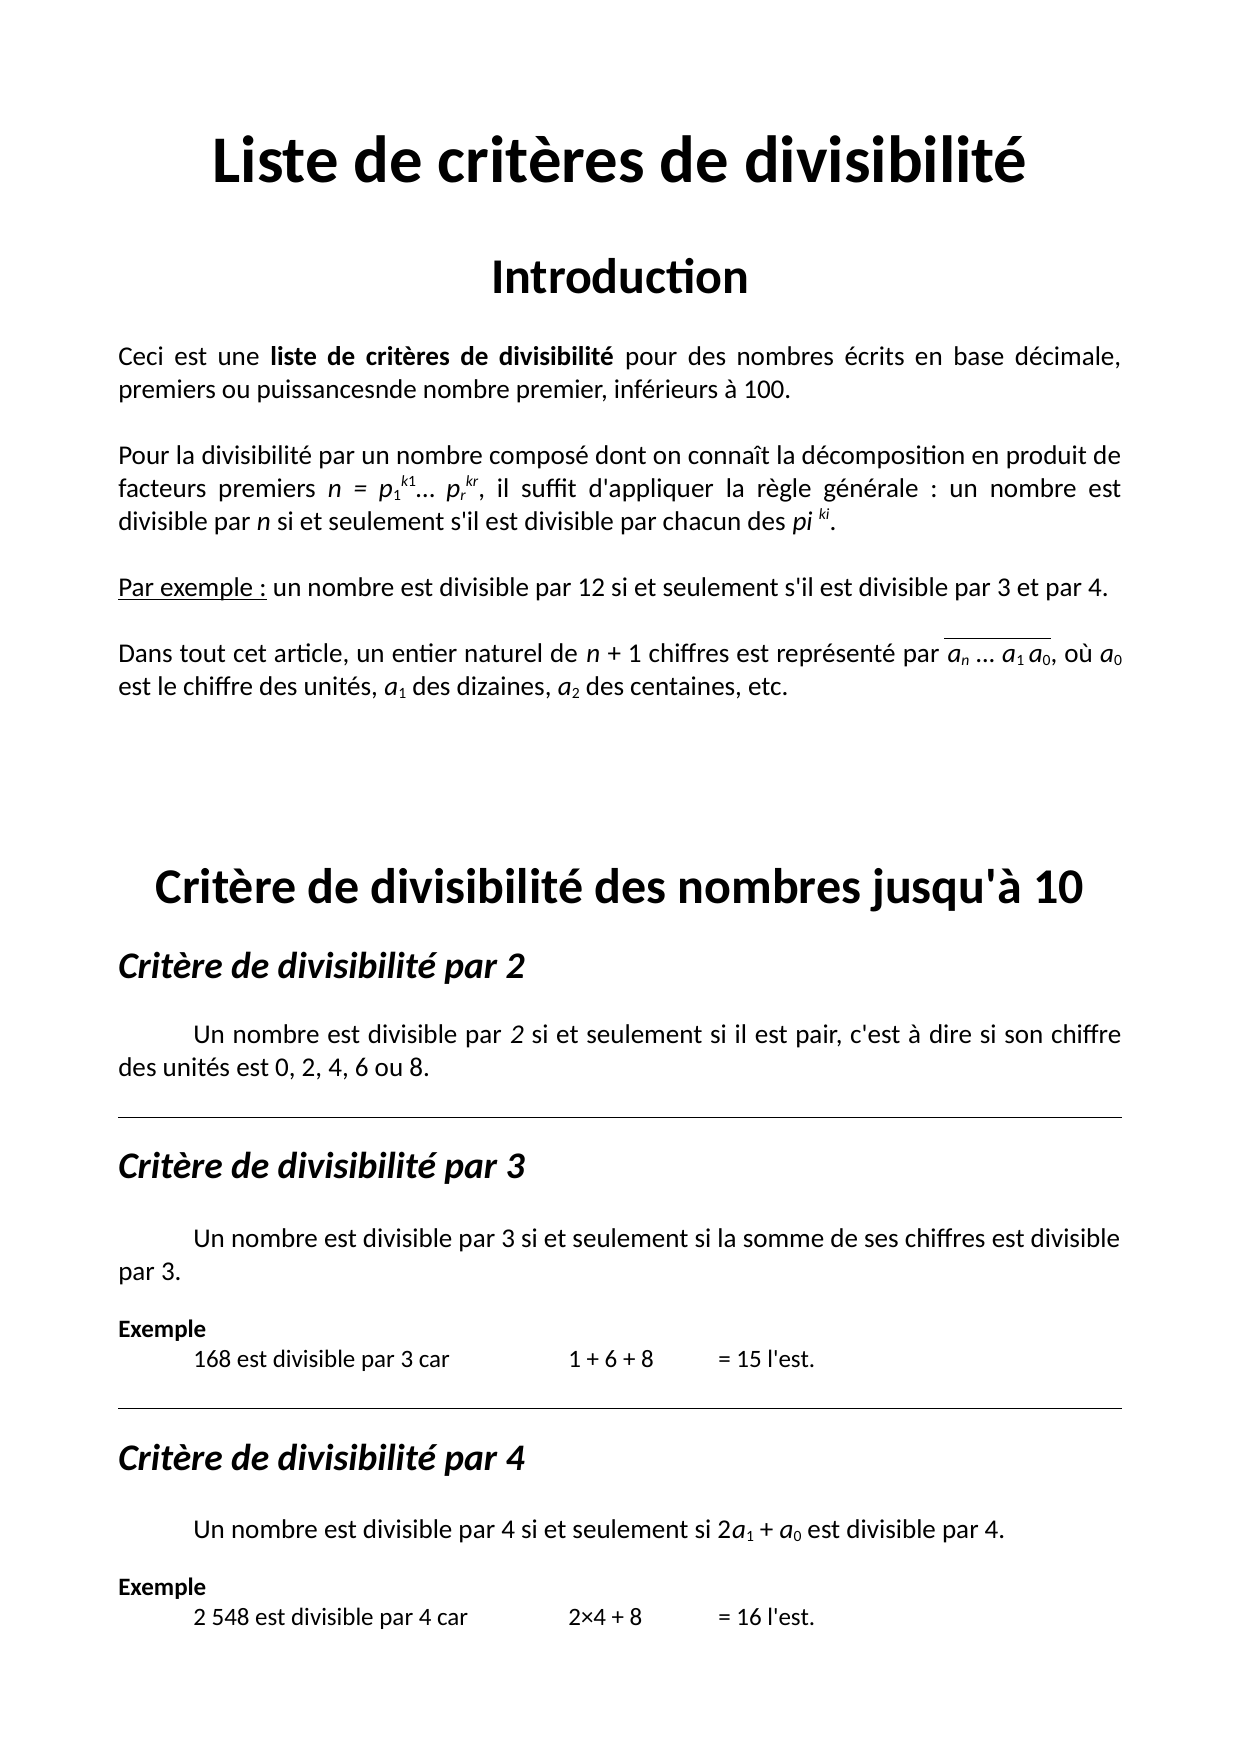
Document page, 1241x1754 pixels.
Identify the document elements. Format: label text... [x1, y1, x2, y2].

text Un nombre est divisible par 3 si et seulement si la somme de ses chiffres est divisible par 3. [118, 1221, 1122, 1287]
text Un nombre est divisible par 2 si et seulement si il est pair, c'est à dire si son chiffre des unités est 0, 2, 4, 6 ou 8. [118, 1017, 1122, 1083]
text Liste de critères de divisibilité [118, 118, 1122, 199]
text 2 548 est divisible par 4 car 2×4 + 8 = 16 l'est. [118, 1601, 1122, 1632]
text Ceci est une liste de critères de divisibilité pour des nombres écrits en base décimale, premiers ou puissancesnde nombre premier, inférieurs à 100. [118, 339, 1122, 405]
text Un nombre est divisible par 4 si et seulement si 2a1 + a0 est divisible par 4. [118, 1512, 1122, 1545]
text Introduction [118, 245, 1122, 306]
text Pour la divisibilité par un nombre composé dont on connaît la décomposition en produit de facteurs premiers n = p1k1… prkr, il suffit d'appliquer la règle générale : un nombre est divisible par n si et seulement s'il est divisible par chacun des pi ki. [118, 438, 1122, 537]
text Critère de divisibilité par 2 [118, 942, 1122, 987]
text Critère de divisibilité des nombres jusqu'à 10 [118, 855, 1122, 916]
text Exemple [118, 1571, 1122, 1601]
text Exemple [118, 1313, 1122, 1343]
text Critère de divisibilité par 3 [118, 1142, 1122, 1188]
text 168 est divisible par 3 car 1 + 6 + 8 = 15 l'est. [118, 1343, 1122, 1374]
text Dans tout cet article, un entier naturel de n + 1 chiffres est représenté par an … a1 a0, où a0 est le chiffre des unités, a1 des dizaines, a2 des centaines, etc. [118, 637, 1122, 703]
text Par exemple : un nombre est divisible par 12 si et seulement s'il est divisible par 3 et par 4. [118, 571, 1122, 603]
text Critère de divisibilité par 4 [118, 1433, 1122, 1479]
